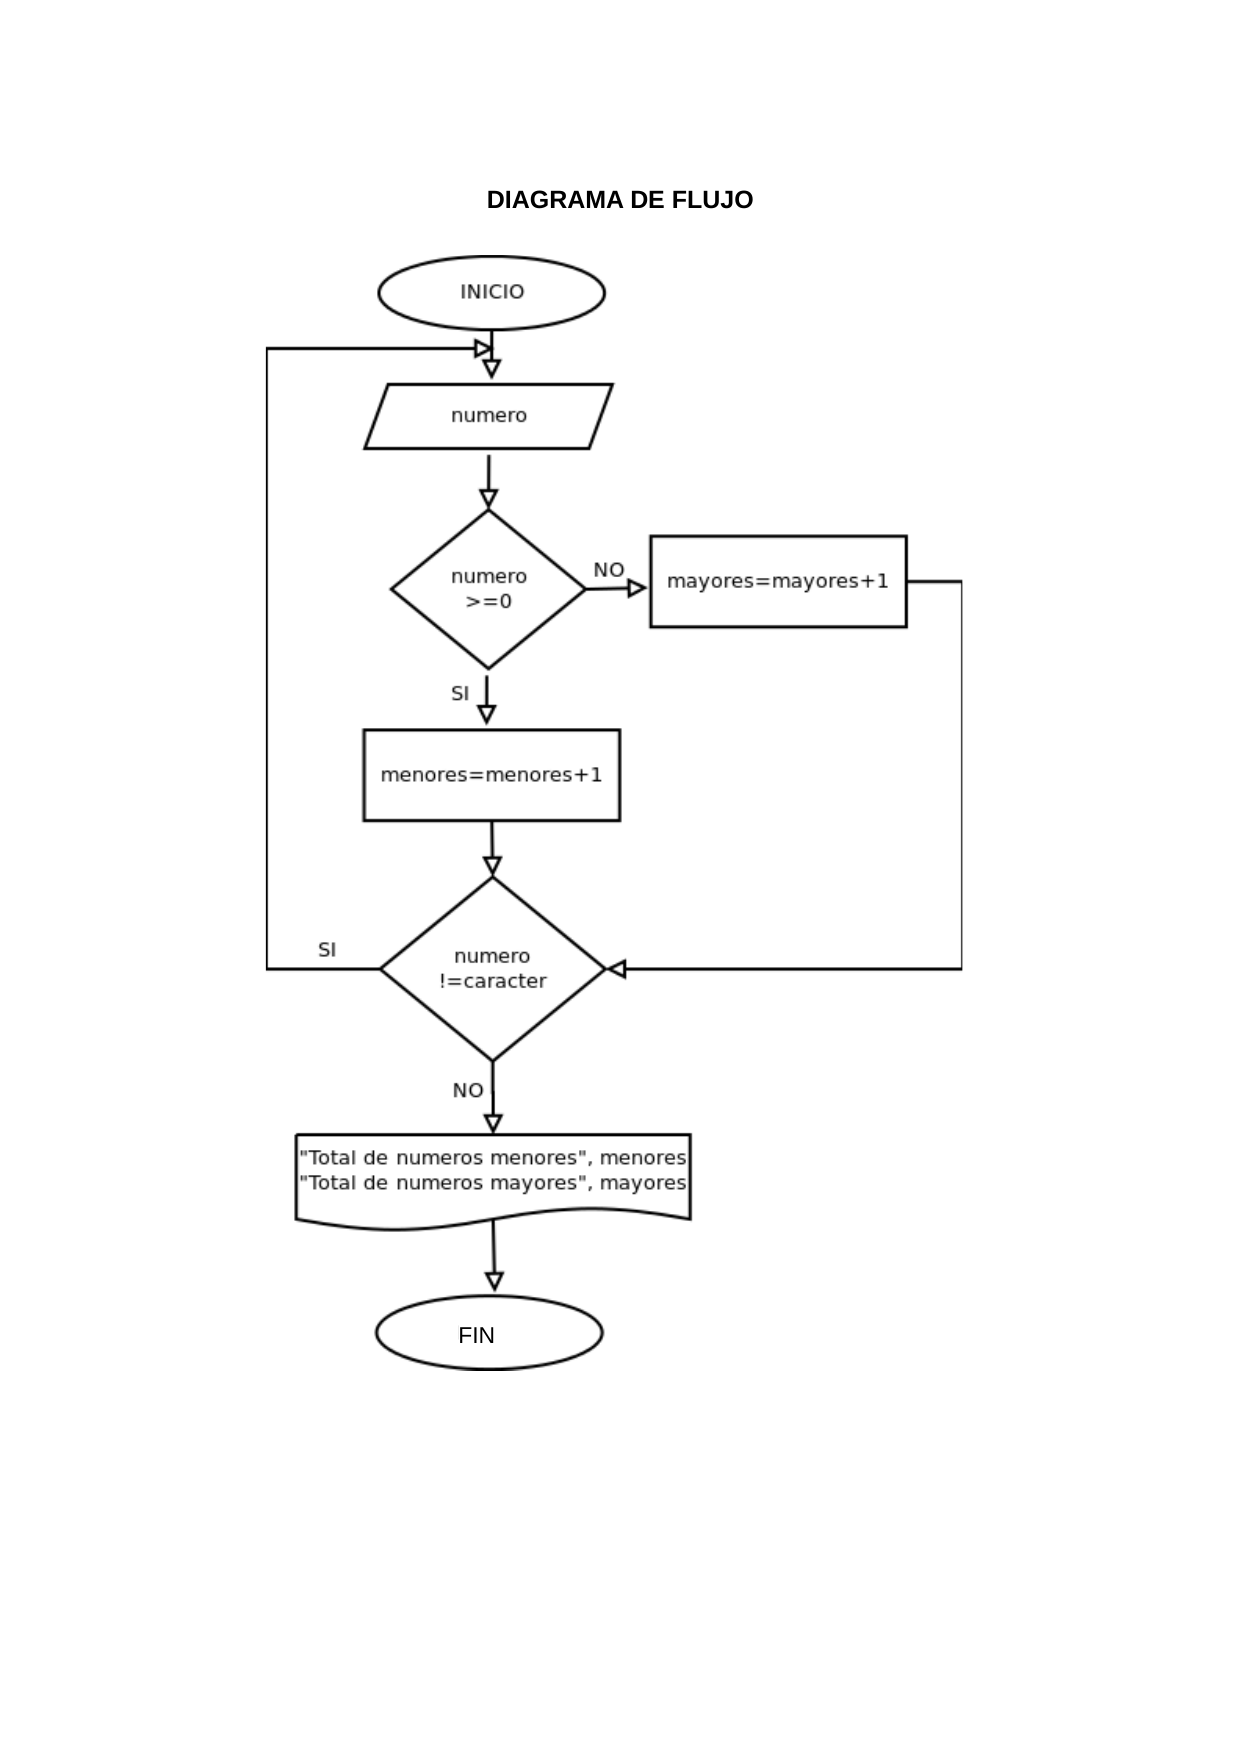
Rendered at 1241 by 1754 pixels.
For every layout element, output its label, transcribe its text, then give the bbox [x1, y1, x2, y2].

picture [265, 255, 963, 1371]
text DIAGRAMA DE FLUJO [150, 185, 1090, 213]
